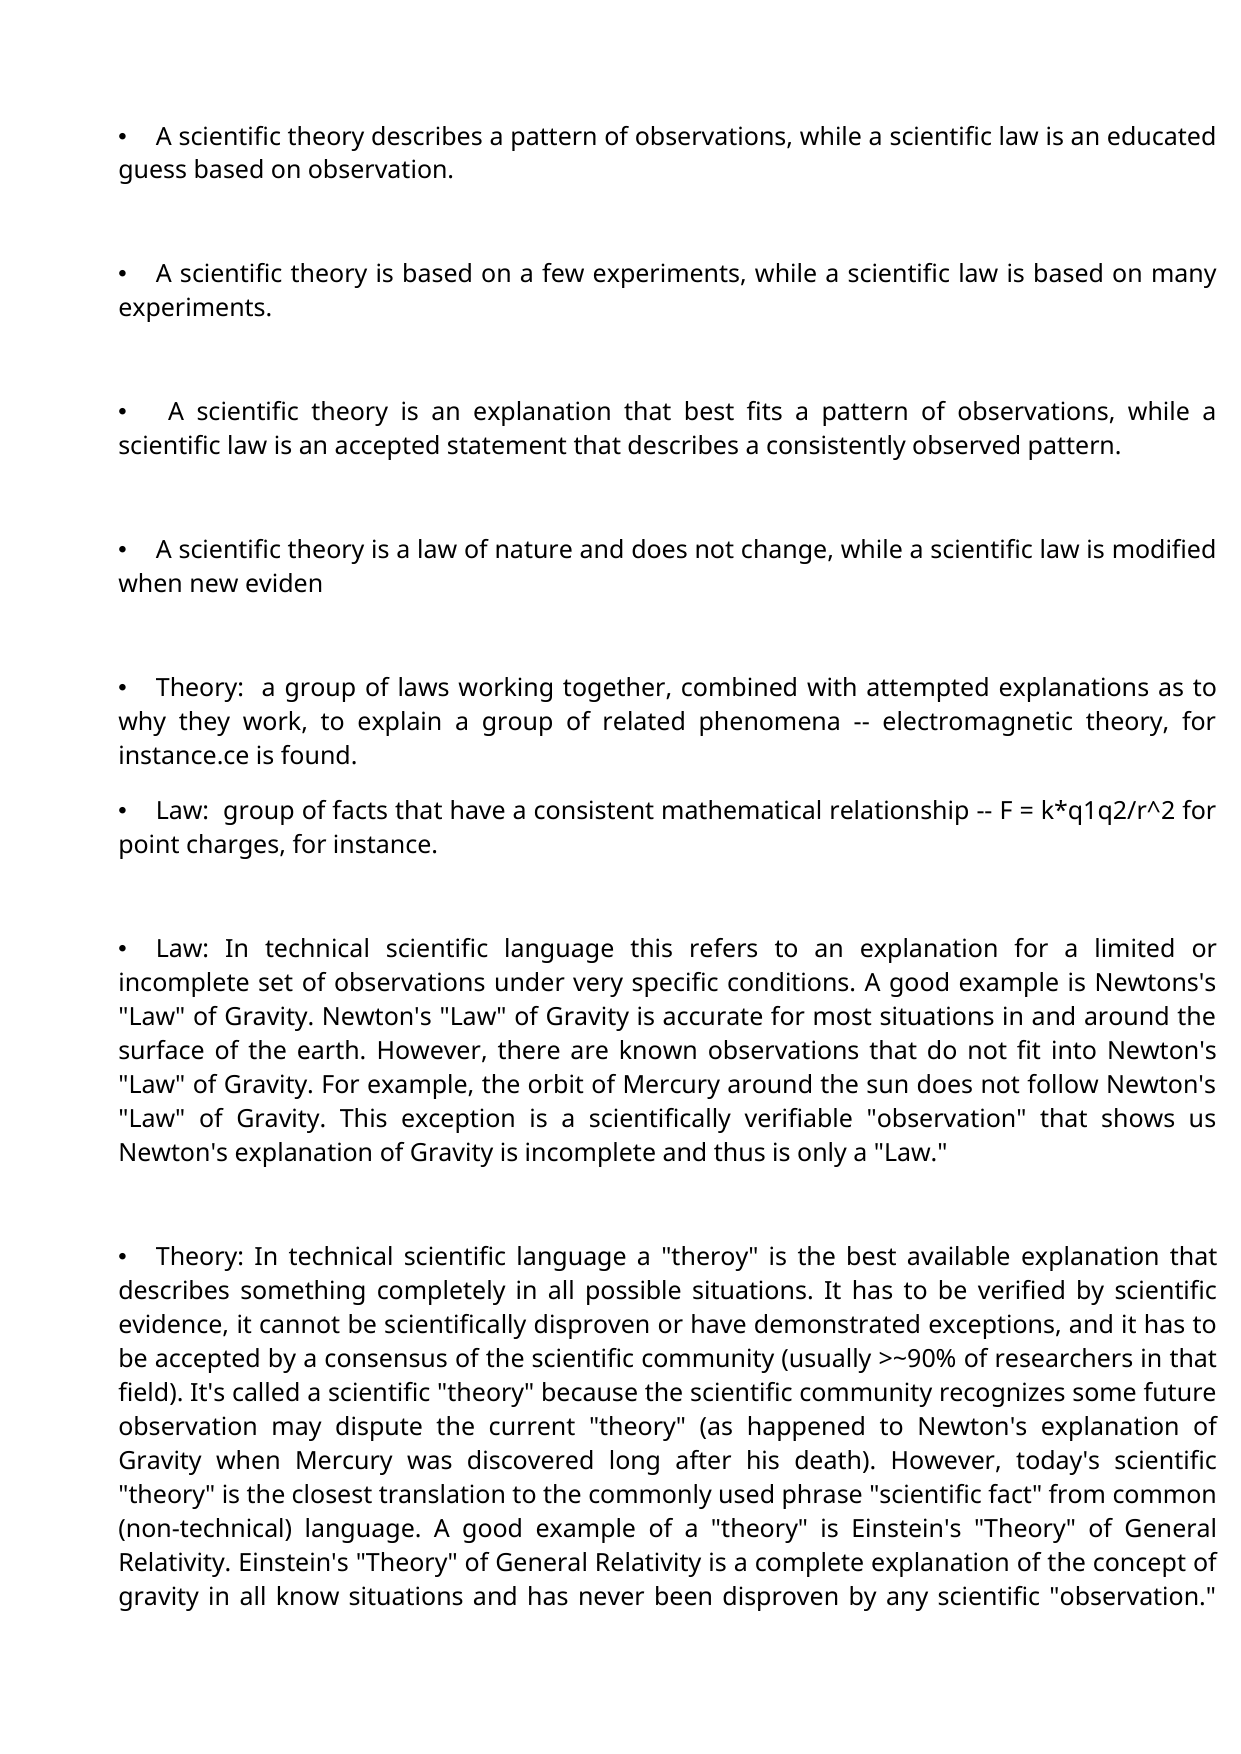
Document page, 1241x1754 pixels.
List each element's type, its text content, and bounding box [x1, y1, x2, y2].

list A scientific theory is based on a few experiments, while a scientific law is based on many experiments. [81, 256, 1218, 324]
list Theory: a group of laws working together, combined with attempted explanations as to why they work, to explain a group of related phenomena -- electromagnetic theory, for instance.ce is found. [81, 669, 1218, 772]
list Law: group of facts that have a consistent mathematical relationship -- F = k*q1q2/r^2 for point charges, for instance. [81, 792, 1218, 861]
list A scientific theory is an explanation that best fits a pattern of observations, while a scientific law is an accepted statement that describes a consistently observed pattern. [81, 394, 1218, 462]
list Law: In technical scientific language this refers to an explanation for a limited or incomplete set of observations under very specific conditions. A good example is Newtons's "Law" of Gravity. Newton's "Law" of Gravity is accurate for most situations in and around the surface of the earth. However, there are known observations that do not fit into Newton's "Law" of Gravity. For example, the orbit of Mercury around the sun does not follow Newton's "Law" of Gravity. This exception is a scientifically verifiable "observation" that shows us Newton's explanation of Gravity is incomplete and thus is only a "Law." [81, 930, 1218, 1169]
list Theory: In technical scientific language a "theroy" is the best available explanation that describes something completely in all possible situations. It has to be verified by scientific evidence, it cannot be scientifically disproven or have demonstrated exceptions, and it has to be accepted by a consensus of the scientific community (usually >~90% of researchers in that field). It's called a scientific "theory" because the scientific community recognizes some future observation may dispute the current "theory" (as happened to Newton's explanation of Gravity when Mercury was discovered long after his death). However, today's scientific "theory" is the closest translation to the commonly used phrase "scientific fact" from common (non-technical) language. A good example of a "theory" is Einstein's "Theory" of General Relativity. Einstein's "Theory" of General Relativity is a complete explanation of the concept of gravity in all know situations and has never been disproven by any scientific "observation." [81, 1238, 1218, 1613]
list A scientific theory is a law of nature and does not change, while a scientific law is modified when new eviden [81, 532, 1218, 600]
list A scientific theory describes a pattern of observations, while a scientific law is an educated guess based on observation. [81, 118, 1218, 186]
